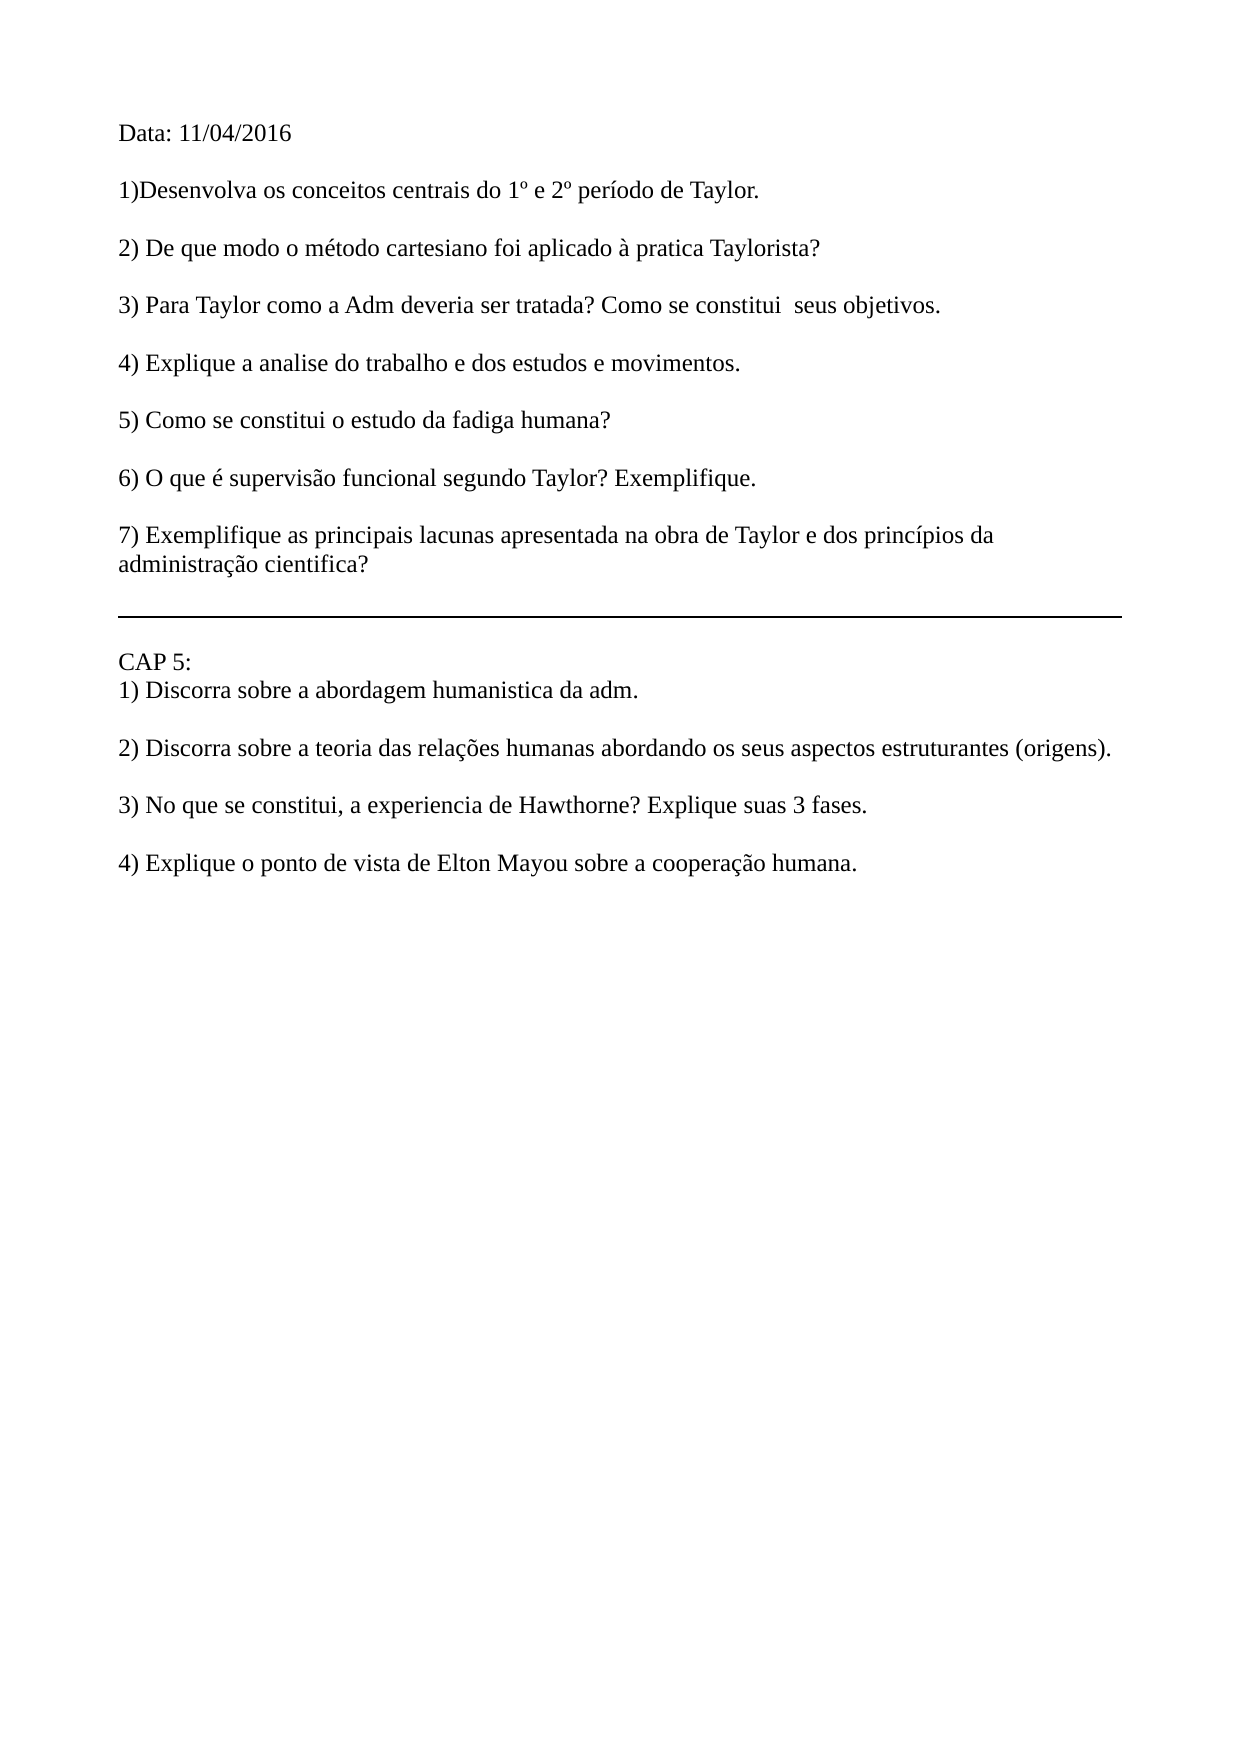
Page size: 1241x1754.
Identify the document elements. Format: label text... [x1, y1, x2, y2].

text 2) Discorra sobre a teoria das relações humanas abordando os seus aspectos estruturantes (origens). [118, 733, 1122, 762]
text 4) Explique o ponto de vista de Elton Mayou sobre a cooperação humana. [118, 848, 1122, 877]
text 1) Discorra sobre a abordagem humanistica da adm. [118, 675, 1122, 704]
text CAP 5: [118, 647, 1122, 675]
text 2) De que modo o método cartesiano foi aplicado à pratica Taylorista? [118, 233, 1122, 262]
text 5) Como se constitui o estudo da fadiga humana? [118, 406, 1122, 434]
text 1)Desenvolva os conceitos centrais do 1º e 2º período de Taylor. [118, 176, 1122, 204]
text 3) Para Taylor como a Adm deveria ser tratada? Como se constitui seus objetivos. [118, 291, 1122, 319]
text Data: 11/04/2016 [118, 118, 1122, 147]
text 3) No que se constitui, a experiencia de Hawthorne? Explique suas 3 fases. [118, 790, 1122, 819]
text 7) Exemplifique as principais lacunas apresentada na obra de Taylor e dos princípios da administração cientifica? [118, 521, 1122, 578]
text 4) Explique a analise do trabalho e dos estudos e movimentos. [118, 348, 1122, 377]
text 6) O que é supervisão funcional segundo Taylor? Exemplifique. [118, 463, 1122, 492]
